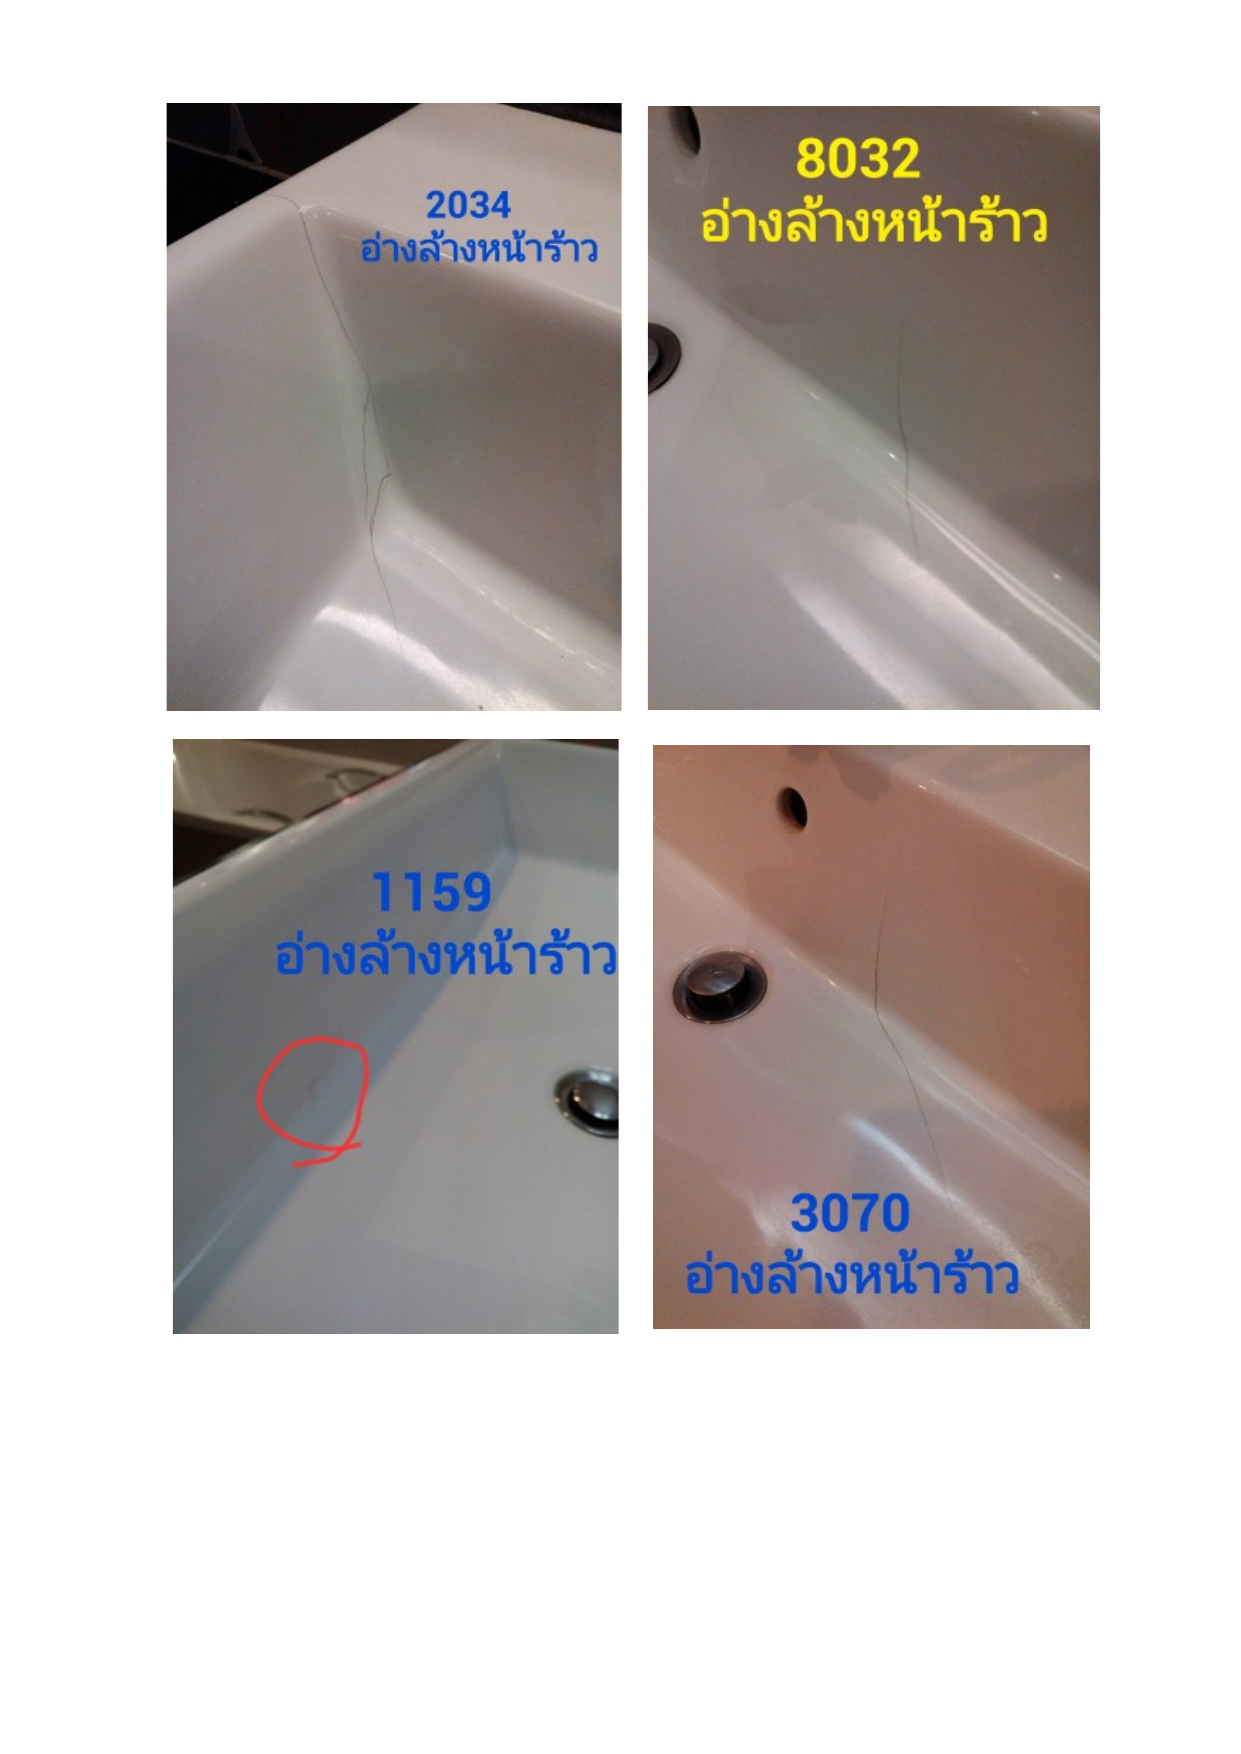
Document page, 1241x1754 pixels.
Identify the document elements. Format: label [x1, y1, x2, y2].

picture [172, 739, 619, 1334]
picture [653, 745, 1090, 1329]
picture [647, 106, 1100, 710]
picture [166, 103, 622, 711]
